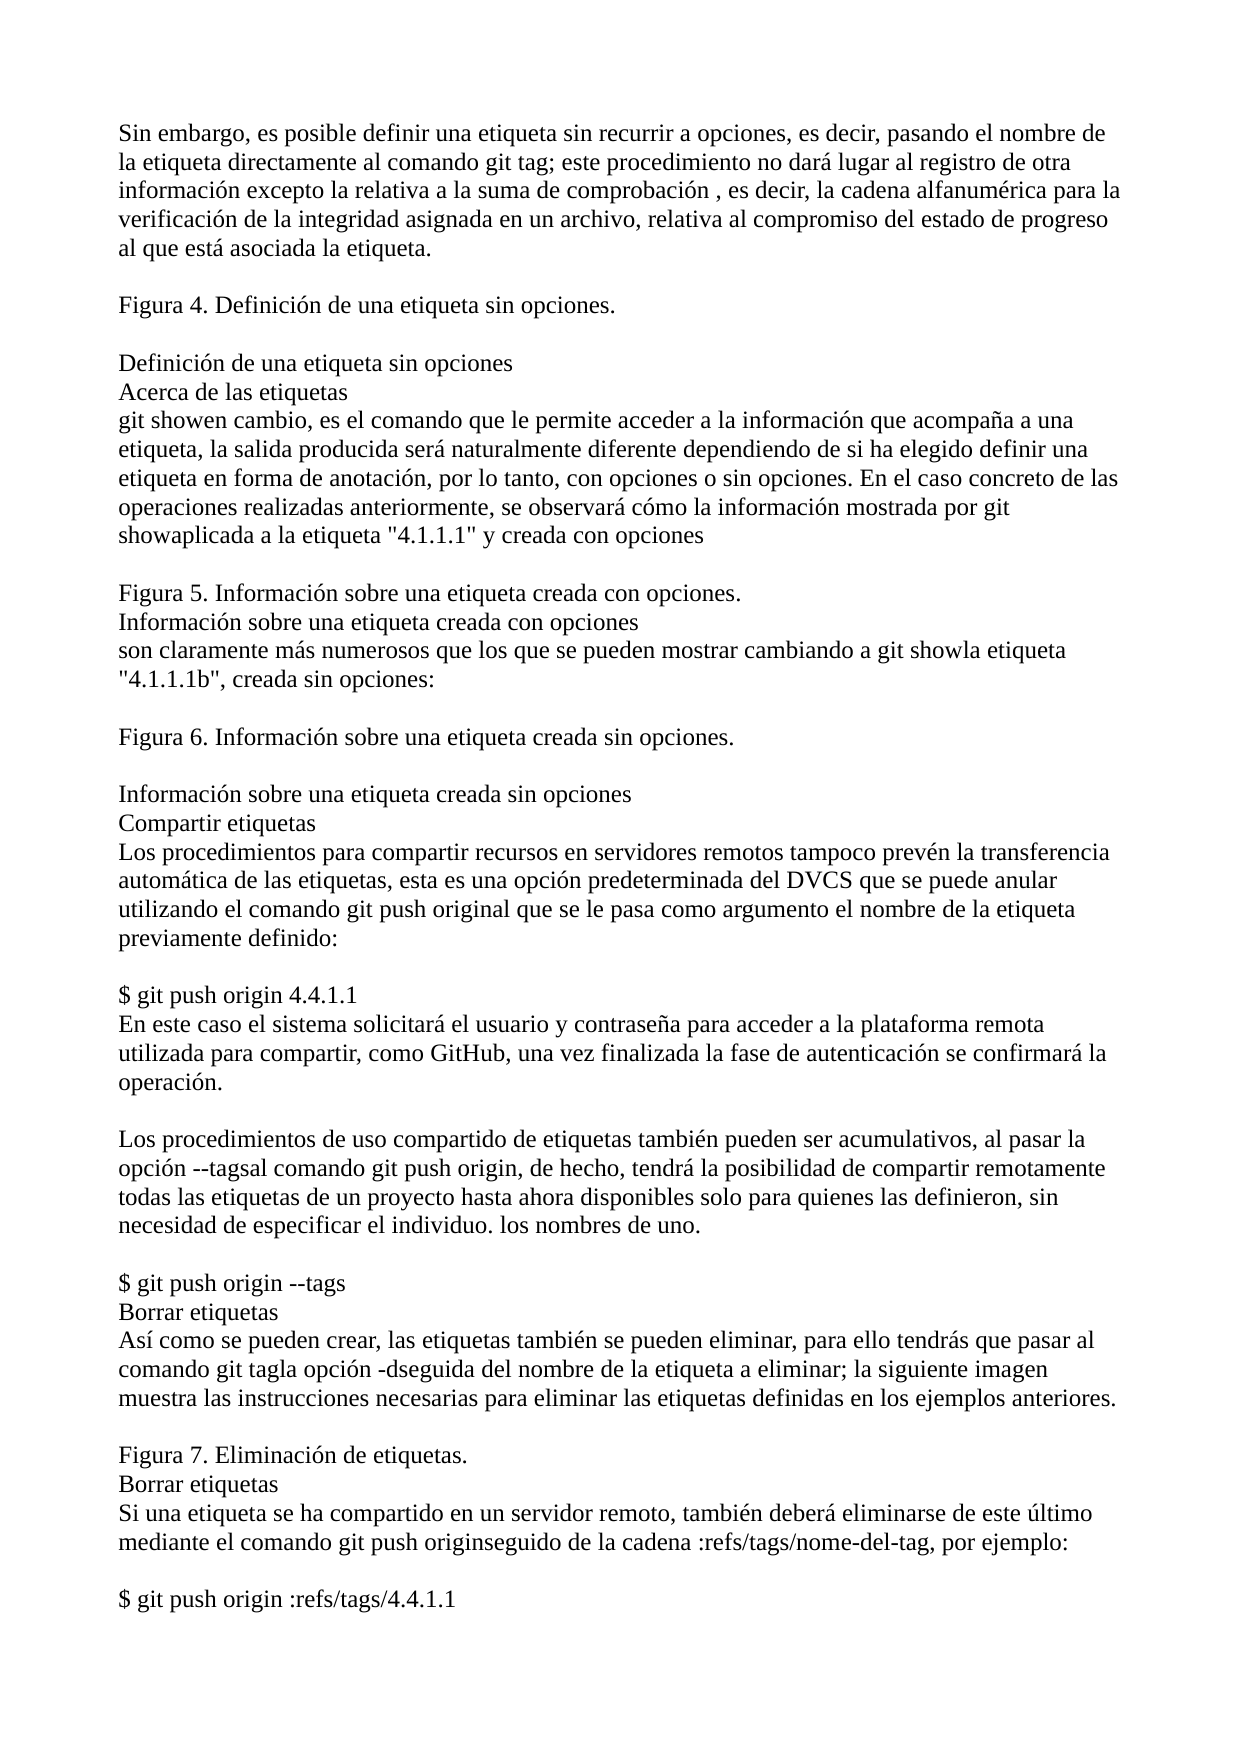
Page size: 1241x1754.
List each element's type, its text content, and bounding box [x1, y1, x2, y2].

text Si una etiqueta se ha compartido en un servidor remoto, también deberá eliminarse de este último mediante el comando git push originseguido de la cadena :refs/tags/nome-del-tag, por ejemplo: [118, 1498, 1122, 1556]
text Los procedimientos de uso compartido de etiquetas también pueden ser acumulativos, al pasar la opción --tagsal comando git push origin, de hecho, tendrá la posibilidad de compartir remotamente todas las etiquetas de un proyecto hasta ahora disponibles solo para quienes las definieron, sin necesidad de especificar el individuo. los nombres de uno. [118, 1124, 1122, 1239]
text git showen cambio, es el comando que le permite acceder a la información que acompaña a una etiqueta, la salida producida será naturalmente diferente dependiendo de si ha elegido definir una etiqueta en forma de anotación, por lo tanto, con opciones o sin opciones. En el caso concreto de las operaciones realizadas anteriormente, se observará cómo la información mostrada por git showaplicada a la etiqueta "4.1.1.1" y creada con opciones [118, 406, 1122, 549]
text Sin embargo, es posible definir una etiqueta sin recurrir a opciones, es decir, pasando el nombre de la etiqueta directamente al comando git tag; este procedimiento no dará lugar al registro de otra información excepto la relativa a la suma de comprobación , es decir, la cadena alfanumérica para la verificación de la integridad asignada en un archivo, relativa al compromiso del estado de progreso al que está asociada la etiqueta. [118, 118, 1122, 262]
text Figura 5. Información sobre una etiqueta creada con opciones. [118, 578, 1122, 607]
text Los procedimientos para compartir recursos en servidores remotos tampoco prevén la transferencia automática de las etiquetas, esta es una opción predeterminada del DVCS que se puede anular utilizando el comando git push original que se le pasa como argumento el nombre de la etiqueta previamente definido: [118, 837, 1122, 952]
text Información sobre una etiqueta creada sin opciones [118, 779, 1122, 808]
text son claramente más numerosos que los que se pueden mostrar cambiando a git showla etiqueta "4.1.1.1b", creada sin opciones: [118, 636, 1122, 693]
text Así como se pueden crear, las etiquetas también se pueden eliminar, para ello tendrás que pasar al comando git tagla opción -dseguida del nombre de la etiqueta a eliminar; la siguiente imagen muestra las instrucciones necesarias para eliminar las etiquetas definidas en los ejemplos anteriores. [118, 1326, 1122, 1412]
text $ git push origin :refs/tags/4.4.1.1 [118, 1584, 1122, 1613]
text $ git push origin --tags [118, 1268, 1122, 1297]
text Compartir etiquetas [118, 808, 1122, 837]
text Información sobre una etiqueta creada con opciones [118, 607, 1122, 636]
text Acerca de las etiquetas [118, 377, 1122, 406]
text Borrar etiquetas [118, 1469, 1122, 1498]
text Figura 7. Eliminación de etiquetas. [118, 1441, 1122, 1469]
text Borrar etiquetas [118, 1297, 1122, 1326]
text En este caso el sistema solicitará el usuario y contraseña para acceder a la plataforma remota utilizada para compartir, como GitHub, una vez finalizada la fase de autenticación se confirmará la operación. [118, 1009, 1122, 1096]
text Figura 6. Información sobre una etiqueta creada sin opciones. [118, 722, 1122, 751]
text Definición de una etiqueta sin opciones [118, 348, 1122, 377]
text Figura 4. Definición de una etiqueta sin opciones. [118, 291, 1122, 319]
text $ git push origin 4.4.1.1 [118, 981, 1122, 1009]
